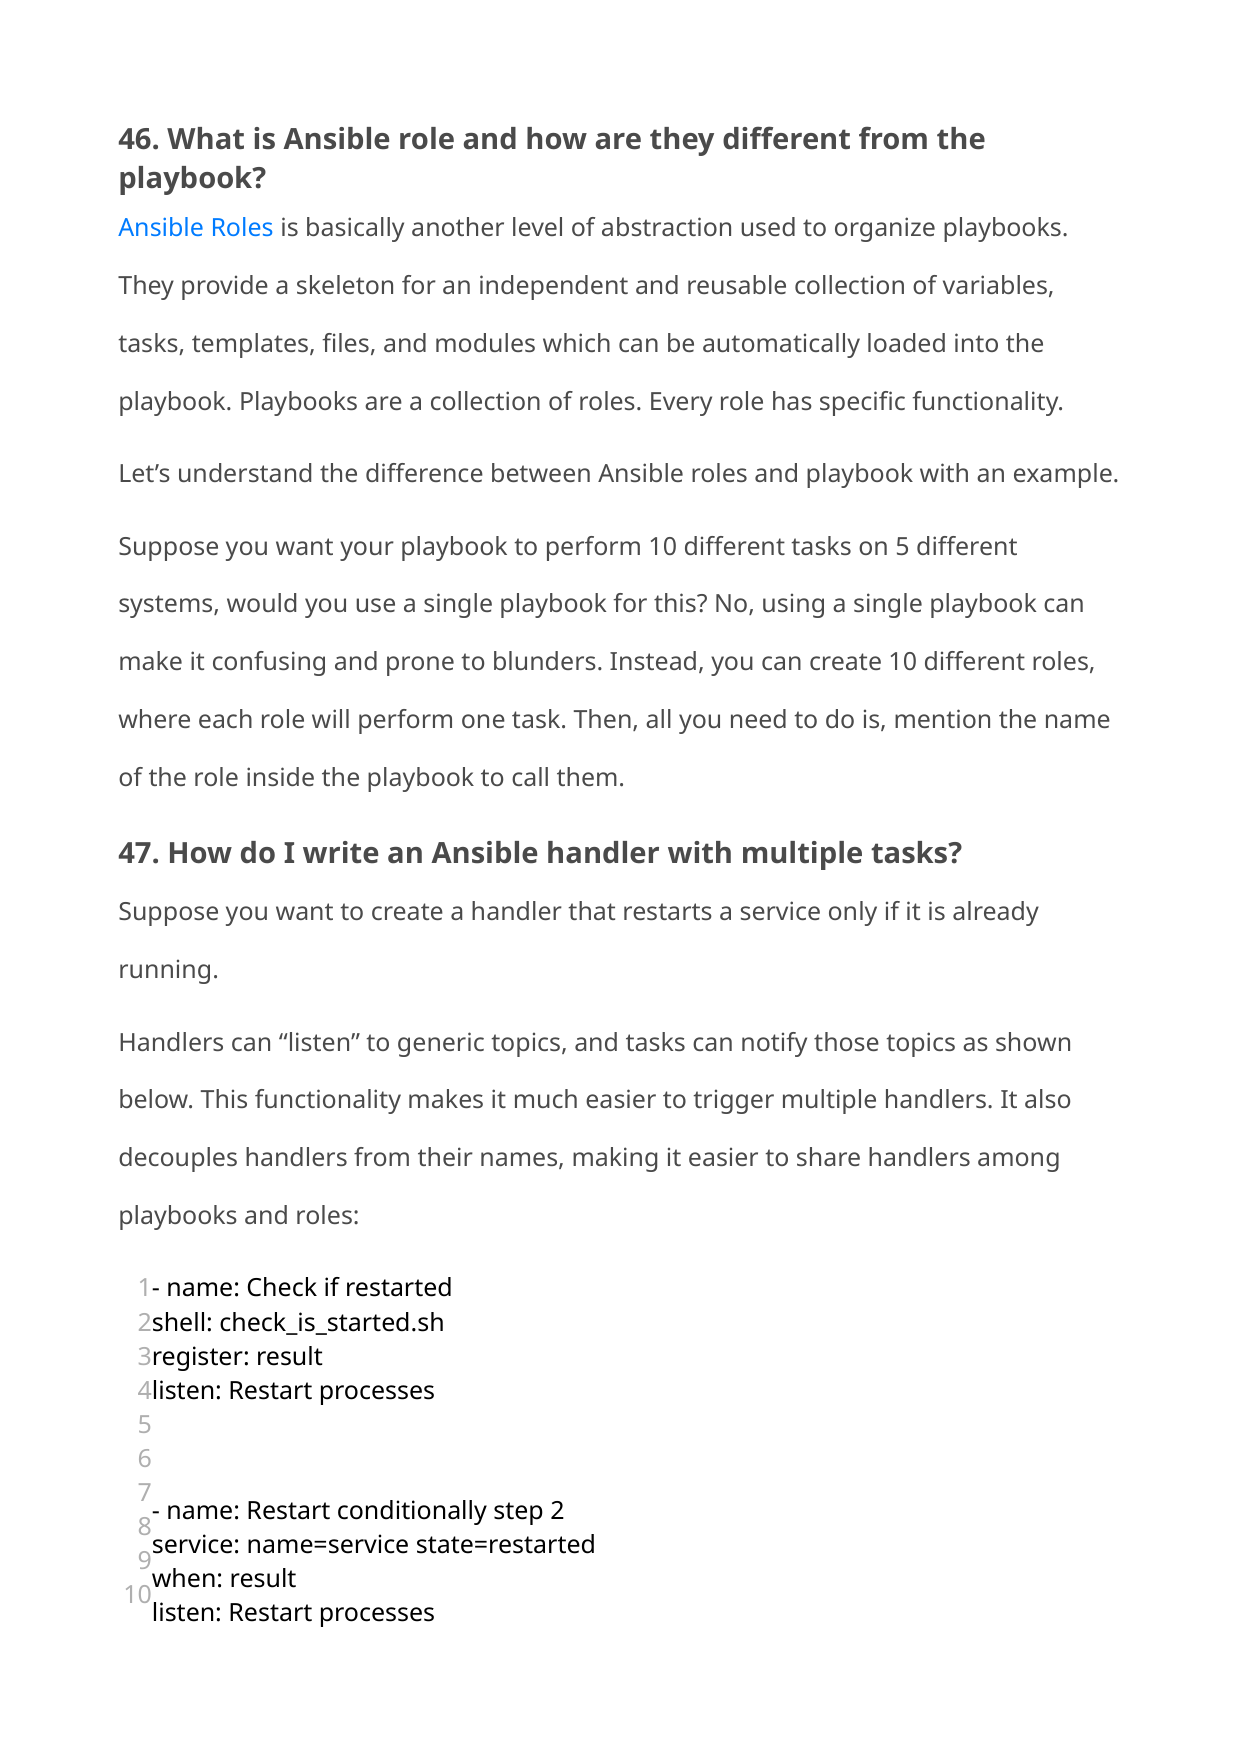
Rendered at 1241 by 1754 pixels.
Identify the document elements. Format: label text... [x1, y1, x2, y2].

table_header 1 2 3 4 5 6 7 8 9 10 [118, 1270, 152, 1629]
text Suppose you want to create a handler that restarts a service only if it is already running. [118, 894, 1122, 986]
subtitle 46. What is Ansible role and how are they different from the playbook? [118, 118, 1122, 197]
text Suppose you want your playbook to perform 10 different tasks on 5 different systems, would you use a single playbook for this? No, using a single playbook can make it confusing and prone to blunders. Instead, you can create 10 different roles, where each role will perform one task. Then, all you need to do is, mention the name of the role inside the playbook to call them. [118, 528, 1122, 793]
text Handlers can “listen” to generic topics, and tasks can notify those topics as shown below. This functionality makes it much easier to trigger multiple handlers. It also decouples handlers from their names, making it easier to share handlers among playbooks and roles: [118, 1024, 1122, 1232]
text Let’s understand the difference between Ansible roles and playbook with an example. [118, 456, 1122, 490]
table_header - name: Check if restarted shell: check_is_started.sh register: result listen: Restart processes - name: Restart conditionally step 2 service: name=service state=restarted when: result listen: Restart processes [152, 1270, 646, 1629]
subtitle 47. How do I write an Ansible handler with multiple tasks? [118, 832, 1122, 872]
text Ansible Roles is basically another level of abstraction used to organize playbooks. They provide a skeleton for an independent and reusable collection of variables, tasks, templates, files, and modules which can be automatically loaded into the playbook. Playbooks are a collection of roles. Every role has specific functionality. [118, 210, 1122, 417]
